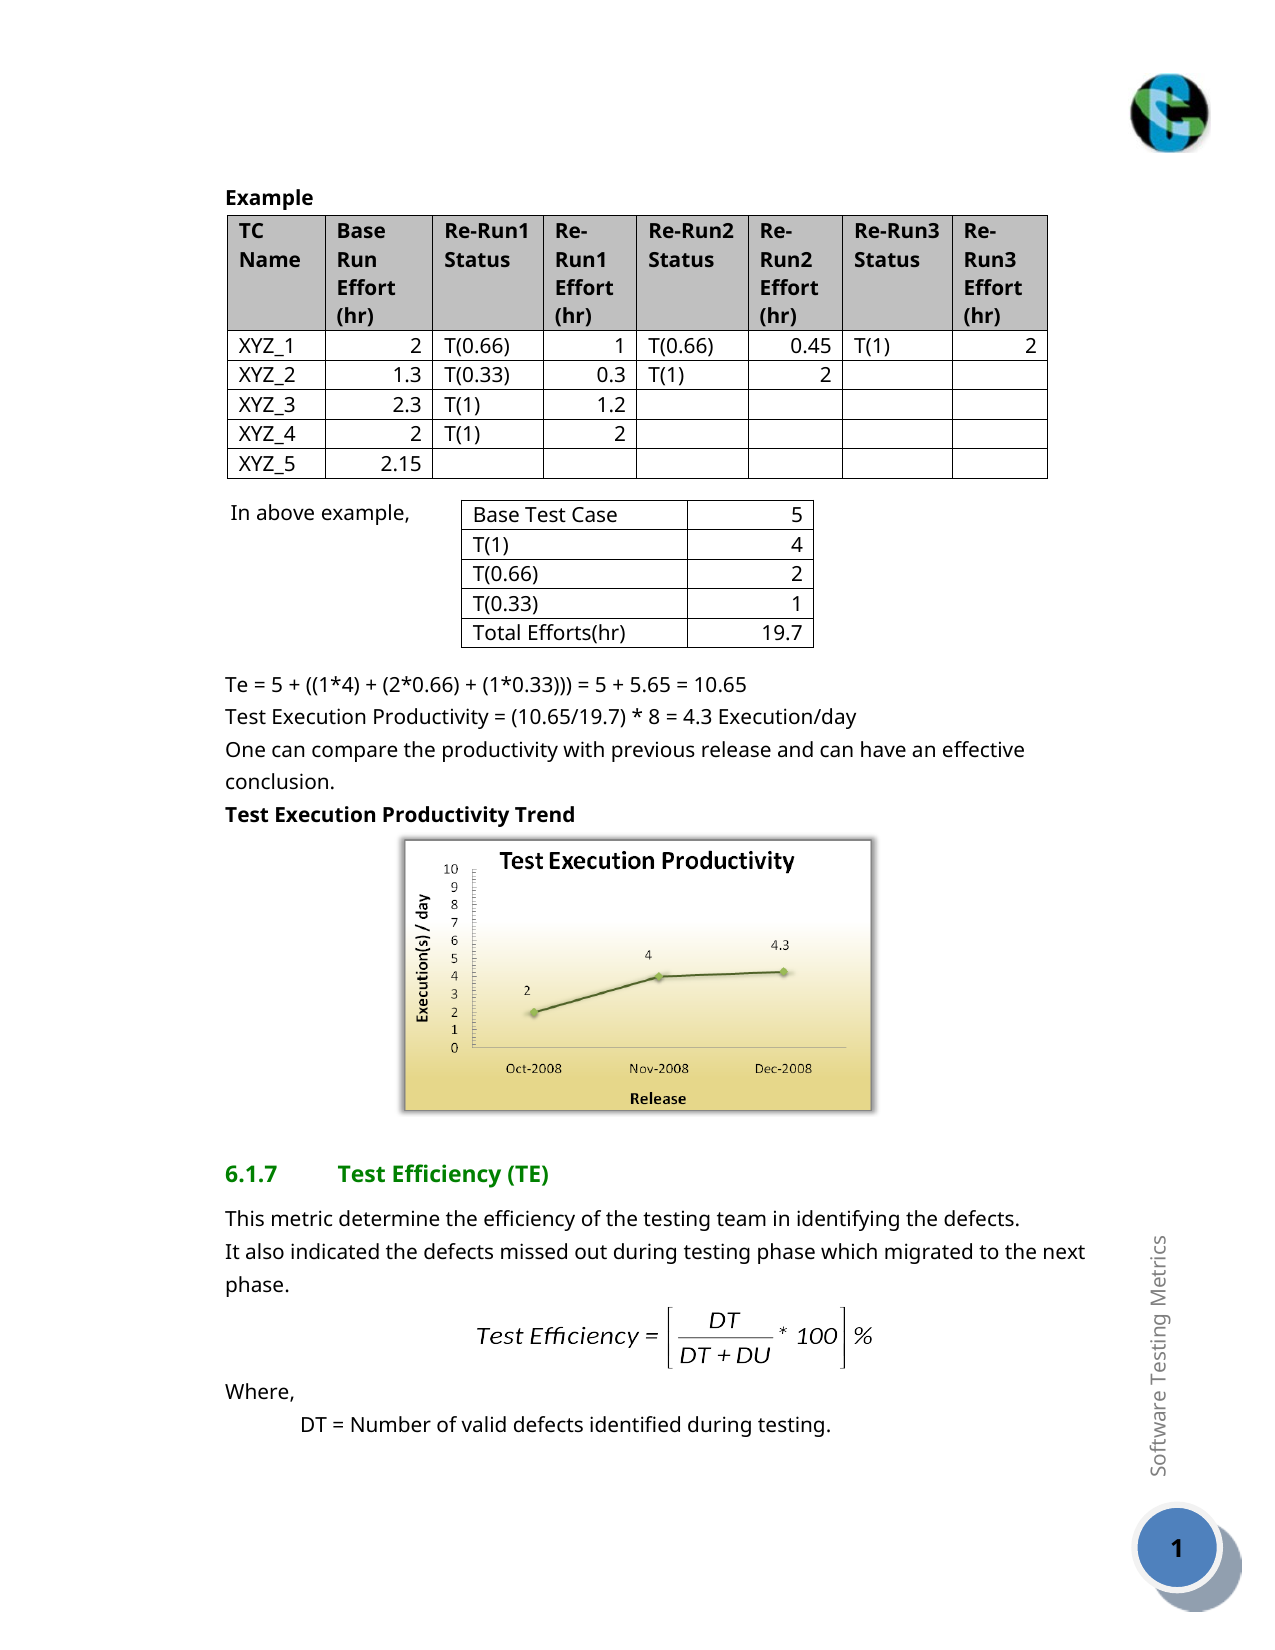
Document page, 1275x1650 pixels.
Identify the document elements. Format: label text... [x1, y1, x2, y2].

table_cell XYZ_4 [228, 420, 325, 448]
table_cell 0.45 [749, 331, 842, 359]
table_cell T(0.33) [462, 589, 687, 617]
table_cell 2 [326, 331, 432, 359]
table_cell 2 [749, 361, 842, 389]
table_cell [843, 420, 952, 448]
table_cell T(0.66) [637, 331, 748, 359]
table_cell [637, 449, 748, 477]
table_cell T(1) [462, 530, 687, 558]
table_header Re-Run1 Status [433, 216, 543, 330]
table_cell T(1) [433, 390, 543, 418]
table_cell [843, 390, 952, 418]
text In above example, [150, 498, 1125, 526]
table_cell [433, 449, 543, 477]
text Te = 5 + ((1*4) + (2*0.66) + (1*0.33))) = 5 + 5.65 = 10.65 [150, 670, 1125, 698]
table_cell T(0.33) [433, 361, 543, 389]
table_header Base Run Effort (hr) [326, 216, 432, 330]
table_cell T(0.66) [462, 560, 687, 588]
table_cell 2 [544, 420, 636, 448]
picture [394, 832, 882, 1117]
table_cell 0.3 [544, 361, 636, 389]
table_cell [843, 361, 952, 389]
text Example [150, 183, 1125, 211]
table_header Re-Run3 Effort (hr) [953, 216, 1047, 330]
table_cell [749, 390, 842, 418]
table_cell 19.7 [688, 619, 813, 647]
table_header Re-Run2 Status [637, 216, 748, 330]
table_cell T(1) [843, 331, 952, 359]
table_cell XYZ_3 [228, 390, 325, 418]
table_cell XYZ_1 [228, 331, 325, 359]
text Test Execution Productivity Trend [150, 800, 1125, 828]
table_cell [843, 449, 952, 477]
table_cell 2 [326, 420, 432, 448]
table_cell [544, 449, 636, 477]
table_cell [637, 390, 748, 418]
subtitle Test Efficiency (TE) [225, 1158, 1125, 1189]
picture [1128, 73, 1211, 153]
text One can compare the productivity with previous release and can have an effective conclusion. [225, 735, 1125, 796]
table_cell 2 [688, 560, 813, 588]
table_cell 1.3 [326, 361, 432, 389]
text It also indicated the defects missed out during testing phase which migrated to the next phase. [225, 1237, 1125, 1298]
table_header TC Name [228, 216, 325, 330]
table_cell [953, 420, 1047, 448]
table_cell 2.15 [326, 449, 432, 477]
table_cell T(1) [637, 361, 748, 389]
table_cell [749, 449, 842, 477]
table_header Re-Run3 Status [843, 216, 952, 330]
text Where, [225, 1377, 1125, 1406]
text This metric determine the efficiency of the testing team in identifying the defects. [225, 1204, 1125, 1233]
table_cell 1 [688, 589, 813, 617]
table_cell [637, 420, 748, 448]
table_header 5 [688, 501, 813, 529]
table_cell 2 [953, 331, 1047, 359]
table_header Re-Run1 Effort (hr) [544, 216, 636, 330]
table_cell Total Efforts(hr) [462, 619, 687, 647]
table_header Re-Run2 Effort (hr) [749, 216, 842, 330]
table_cell [749, 420, 842, 448]
table_cell T(1) [433, 420, 543, 448]
table_header Base Test Case [462, 501, 687, 529]
table_cell XYZ_5 [228, 449, 325, 477]
table_cell [953, 390, 1047, 418]
table_cell [953, 449, 1047, 477]
table_cell 2.3 [326, 390, 432, 418]
text Test Execution Productivity = (10.65/19.7) * 8 = 4.3 Execution/day [150, 702, 1125, 731]
table_cell 1.2 [544, 390, 636, 418]
table_cell XYZ_2 [228, 361, 325, 389]
table_cell 4 [688, 530, 813, 558]
table_cell [953, 361, 1047, 389]
text DT = Number of valid defects identified during testing. [300, 1410, 1125, 1438]
table_cell T(0.66) [433, 331, 543, 359]
table_cell 1 [544, 331, 636, 359]
